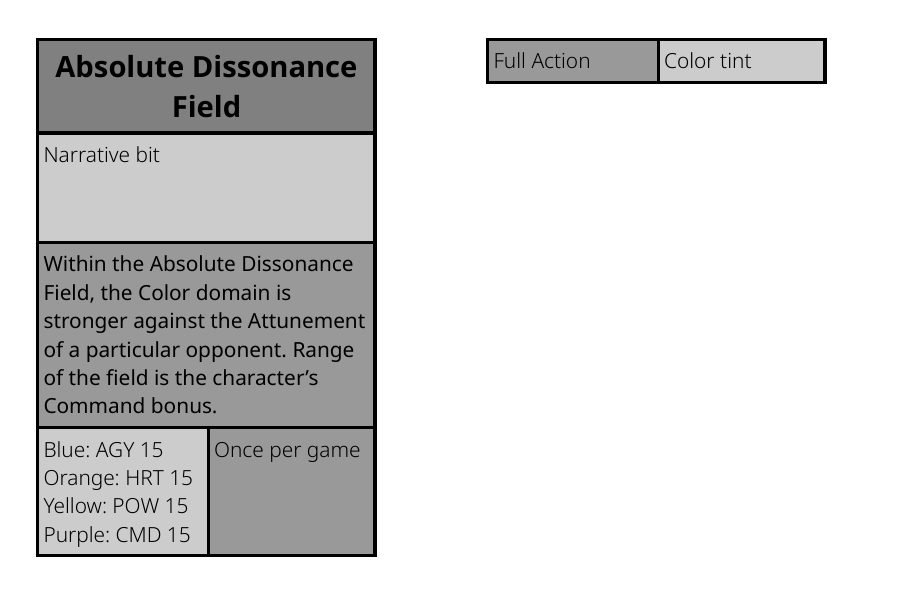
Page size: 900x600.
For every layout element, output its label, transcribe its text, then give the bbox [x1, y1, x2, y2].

table_header Absolute Dissonance Field [39, 41, 373, 131]
table_cell Once per game [210, 429, 373, 554]
table_cell Color tint [660, 41, 823, 81]
table_cell Within the Absolute Dissonance Field, the Color domain is stronger against the Attunement of a particular opponent. Range of the field is the character’s Command bonus. [39, 244, 373, 426]
table_cell Full Action [489, 41, 657, 81]
table_cell Blue: AGY 15 Orange: HRT 15 Yellow: POW 15 Purple: CMD 15 [39, 429, 207, 554]
table_cell Narrative bit [39, 135, 373, 241]
